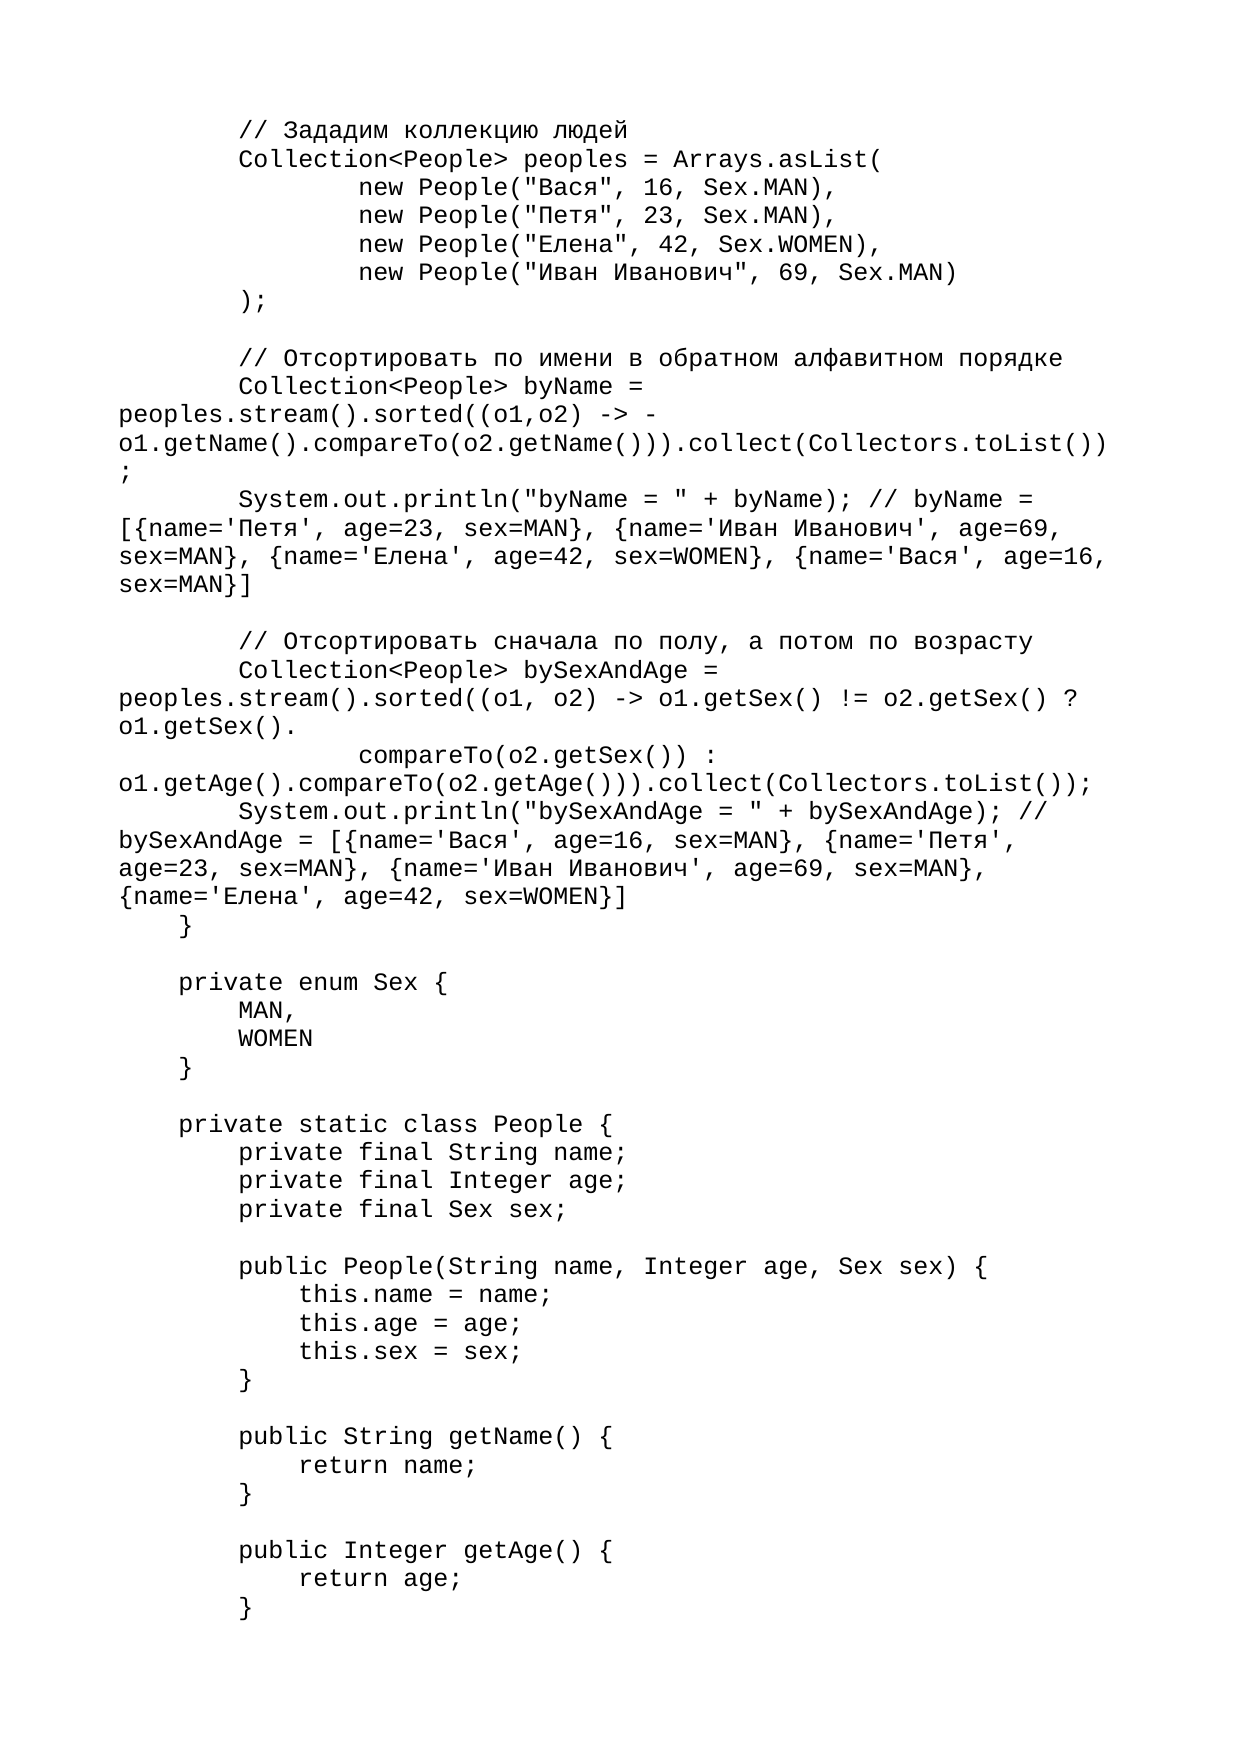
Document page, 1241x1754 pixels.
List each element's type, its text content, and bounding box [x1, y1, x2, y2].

text WOMEN [118, 1026, 1122, 1054]
text return age; [118, 1566, 1122, 1594]
text private static class People { [118, 1111, 1122, 1140]
text } [118, 1054, 1122, 1083]
text private final Sex sex; [118, 1196, 1122, 1225]
text ); [118, 288, 1122, 316]
text System.out.println("byName = " + byName); // byName = [{name='Петя', age=23, sex=MAN}, {name='Иван Иванович', age=69, sex=MAN}, {name='Елена', age=42, sex=WOMEN}, {name='Вася', age=16, sex=MAN}] [118, 487, 1122, 600]
text public Integer getAge() { [118, 1538, 1122, 1566]
text private final String name; [118, 1140, 1122, 1168]
text System.out.println("bySexAndAge = " + bySexAndAge); // bySexAndAge = [{name='Вася', age=16, sex=MAN}, {name='Петя', age=23, sex=MAN}, {name='Иван Иванович', age=69, sex=MAN}, {name='Елена', age=42, sex=WOMEN}] [118, 799, 1122, 912]
text private enum Sex { [118, 969, 1122, 998]
text } [118, 1594, 1122, 1623]
text return name; [118, 1452, 1122, 1481]
text private final Integer age; [118, 1168, 1122, 1196]
text // Зададим коллекцию людей [118, 118, 1122, 146]
text } [118, 912, 1122, 941]
text // Отсортировать сначала по полу, а потом по возрасту [118, 629, 1122, 657]
text } [118, 1367, 1122, 1395]
text new People("Петя", 23, Sex.MAN), [118, 203, 1122, 231]
text public String getName() { [118, 1424, 1122, 1452]
text public People(String name, Integer age, Sex sex) { [118, 1253, 1122, 1282]
text } [118, 1481, 1122, 1509]
text MAN, [118, 998, 1122, 1026]
text Collection<People> byName = peoples.stream().sorted((o1,o2) -> -o1.getName().compareTo(o2.getName())).collect(Collectors.toList()); [118, 373, 1122, 487]
text Collection<People> bySexAndAge = peoples.stream().sorted((o1, o2) -> o1.getSex() != o2.getSex() ? o1.getSex(). [118, 657, 1122, 742]
text this.sex = sex; [118, 1338, 1122, 1367]
text new People("Елена", 42, Sex.WOMEN), [118, 231, 1122, 260]
text new People("Вася", 16, Sex.MAN), [118, 175, 1122, 203]
text compareTo(o2.getSex()) : o1.getAge().compareTo(o2.getAge())).collect(Collectors.toList()); [118, 742, 1122, 799]
text this.age = age; [118, 1310, 1122, 1338]
text // Отсортировать по имени в обратном алфавитном порядке [118, 345, 1122, 373]
text Collection<People> peoples = Arrays.asList( [118, 146, 1122, 175]
text new People("Иван Иванович", 69, Sex.MAN) [118, 260, 1122, 288]
text this.name = name; [118, 1282, 1122, 1310]
